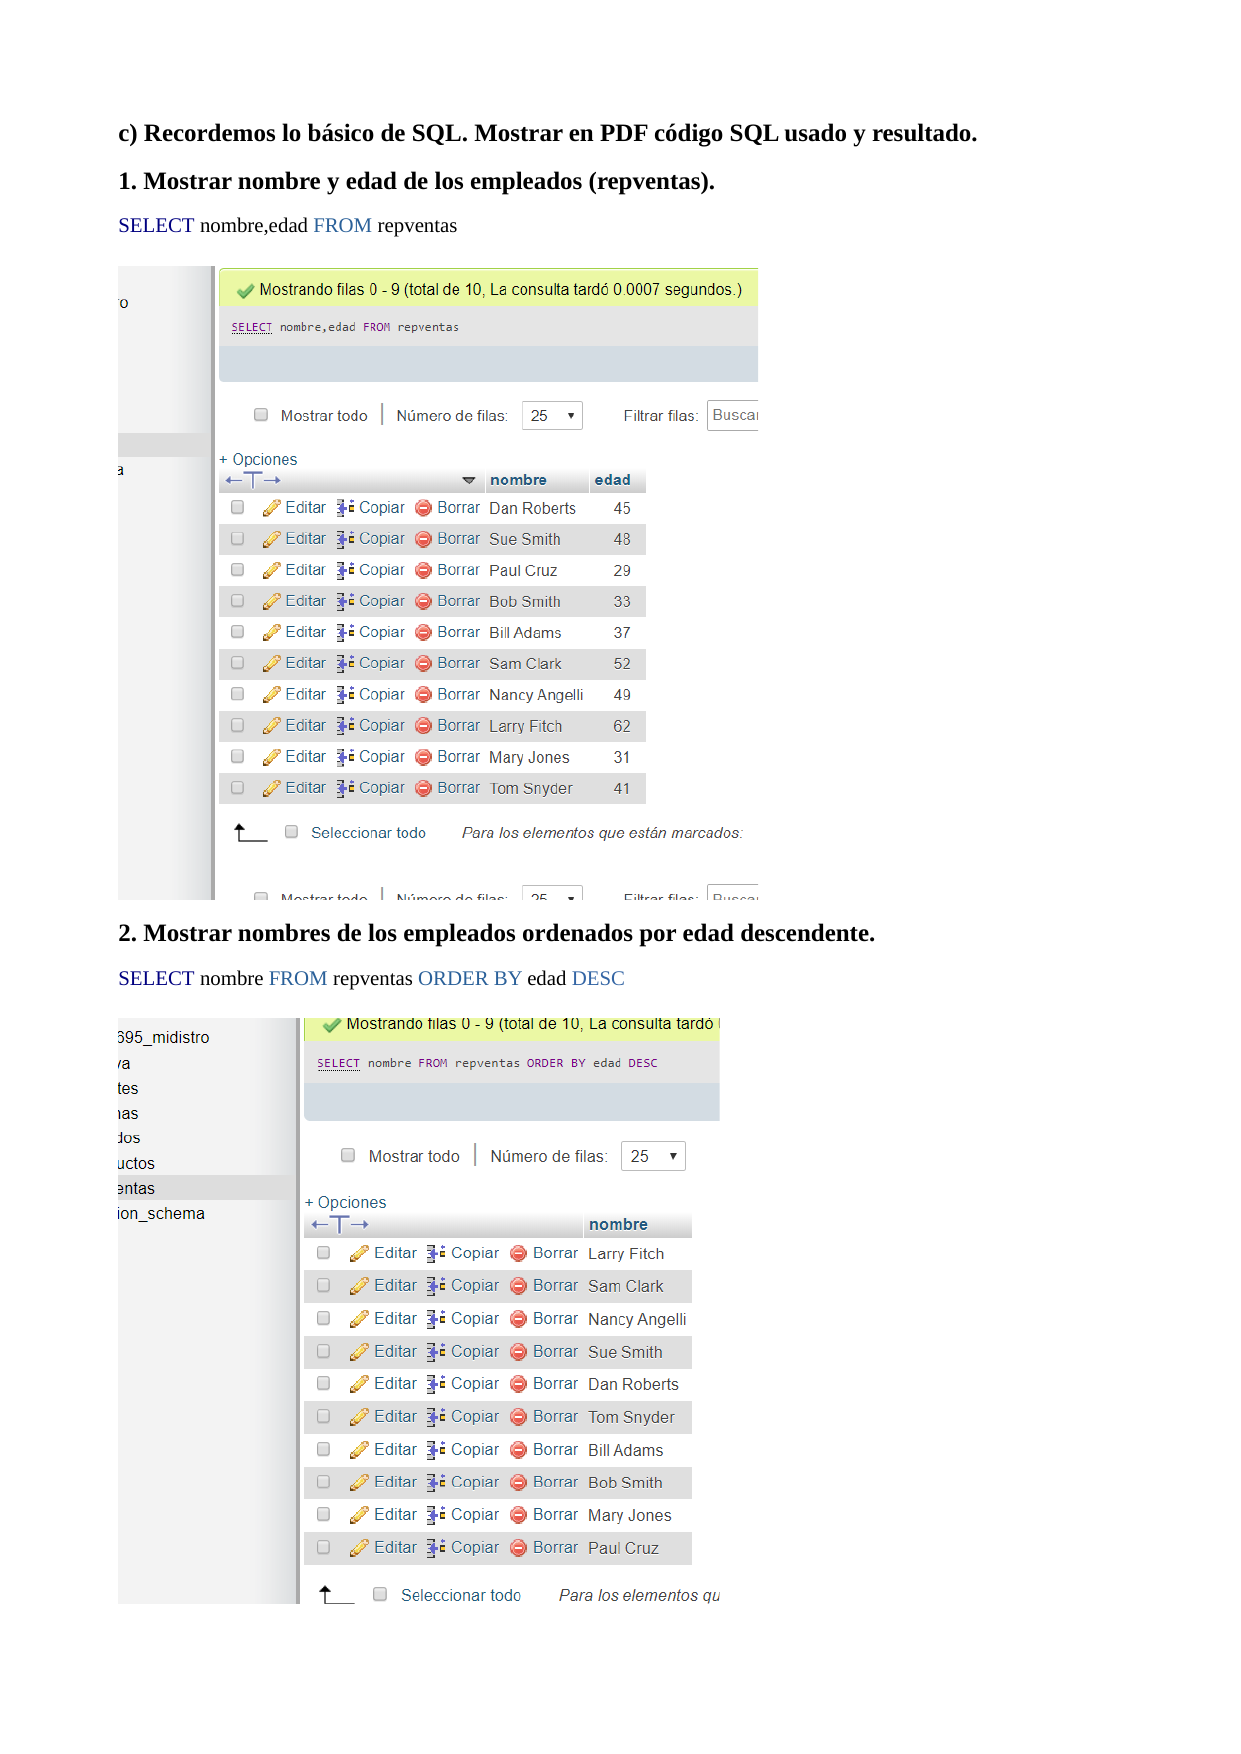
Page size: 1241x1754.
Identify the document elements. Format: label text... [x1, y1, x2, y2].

text 1. Mostrar nombre y edad de los empleados (repventas). [118, 166, 1122, 194]
text 2. Mostrar nombres de los empleados ordenados por edad descendente. [118, 918, 1122, 947]
picture [118, 1018, 720, 1604]
text SELECT nombre FROM repventas ORDER BY edad DESC [118, 966, 1122, 990]
picture [118, 266, 759, 900]
text c) Recordemos lo básico de SQL. Mostrar en PDF código SQL usado y resultado. [118, 118, 1122, 147]
text SELECT nombre,edad FROM repventas [118, 213, 1122, 237]
